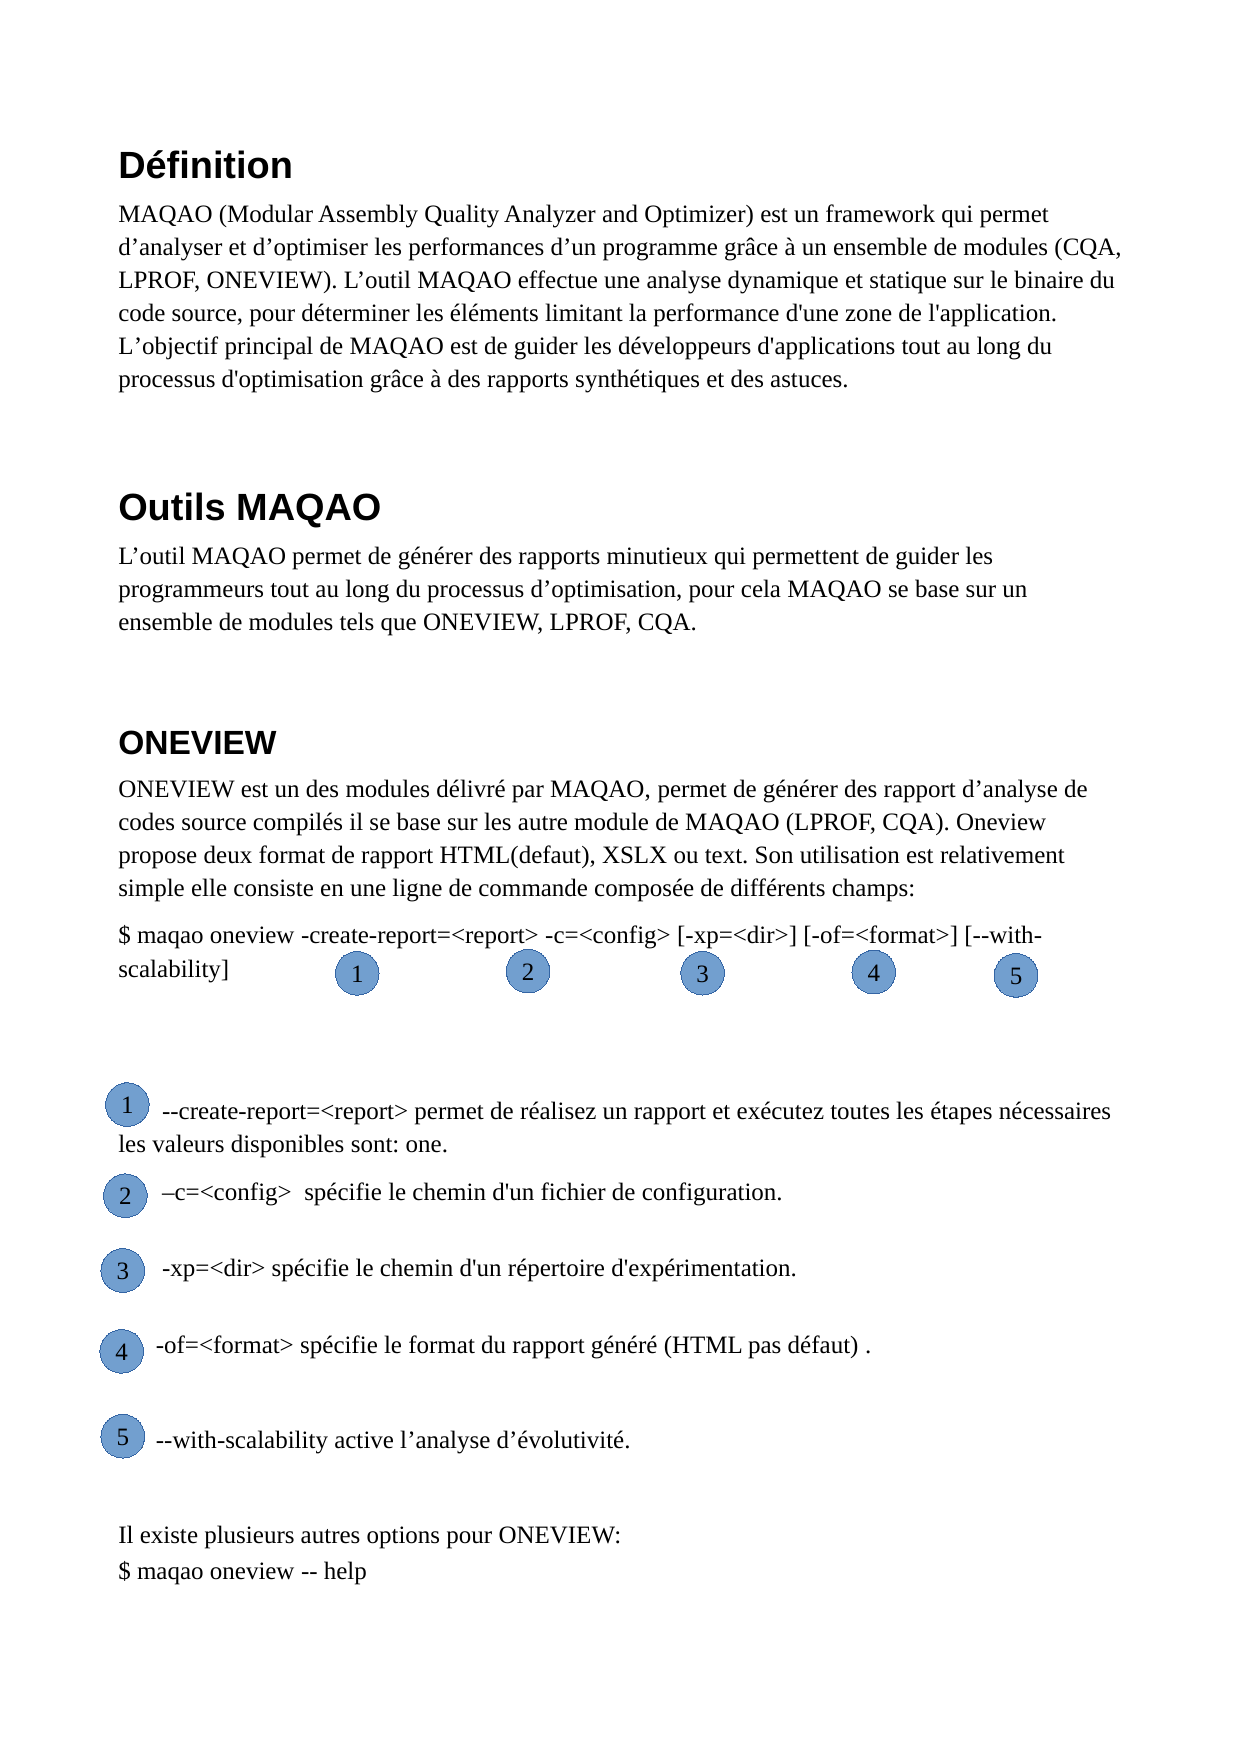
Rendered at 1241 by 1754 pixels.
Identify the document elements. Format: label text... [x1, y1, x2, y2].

text --create-report=<report> permet de réalisez un rapport et exécutez toutes les étapes nécessaires les valeurs disponibles sont: one. [118, 1096, 1122, 1158]
text $ maqao oneview -create-report=<report> -c=<config> [-xp=<dir>] [-of=<format>] [--with-scalability] [118, 921, 1122, 982]
text MAQAO (Modular Assembly Quality Analyzer and Optimizer) est un framework qui permet d’analyser et d’optimiser les performances d’un programme grâce à un ensemble de modules (CQA, LPROF, ONEVIEW). L’outil MAQAO effectue une analyse dynamique et statique sur le binaire du code source, pour déterminer les éléments limitant la performance d'une zone de l'application. L’objectif principal de MAQAO est de guider les développeurs d'applications tout au long du processus d'optimisation grâce à des rapports synthétiques et des astuces. [118, 199, 1122, 393]
subtitle ONEVIEW [118, 723, 1122, 761]
text $ maqao oneview -- help [118, 1556, 1122, 1585]
text L’outil MAQAO permet de générer des rapports minutieux qui permettent de guider les programmeurs tout au long du processus d’optimisation, pour cela MAQAO se base sur un ensemble de modules tels que ONEVIEW, LPROF, CQA. [118, 541, 1122, 636]
subtitle Définition [118, 143, 1122, 187]
text ONEVIEW est un des modules délivré par MAQAO, permet de générer des rapport d’analyse de codes source compilés il se base sur les autre module de MAQAO (LPROF, CQA). Oneview propose deux format de rapport HTML(defaut), XSLX ou text. Son utilisation est relativement simple elle consiste en une ligne de commande composée de différents champs: [118, 774, 1122, 902]
text nd --with-scalability active l’analyse d’évolutivité. [137, 1425, 1122, 1454]
text Il existe plusieurs autres options pour ONEVIEW: [118, 1520, 1122, 1549]
text -of=<format> spécifie le format du rapport généré (HTML pas défaut) . [130, 1330, 1122, 1358]
subtitle Outils MAQAO [118, 484, 1122, 528]
text –c=<config> spécifie le chemin d'un fichier de configuration. [139, 1177, 1122, 1206]
text -xp=<dir> spécifie le chemin d'un répertoire d'expérimentation. [138, 1253, 1122, 1282]
